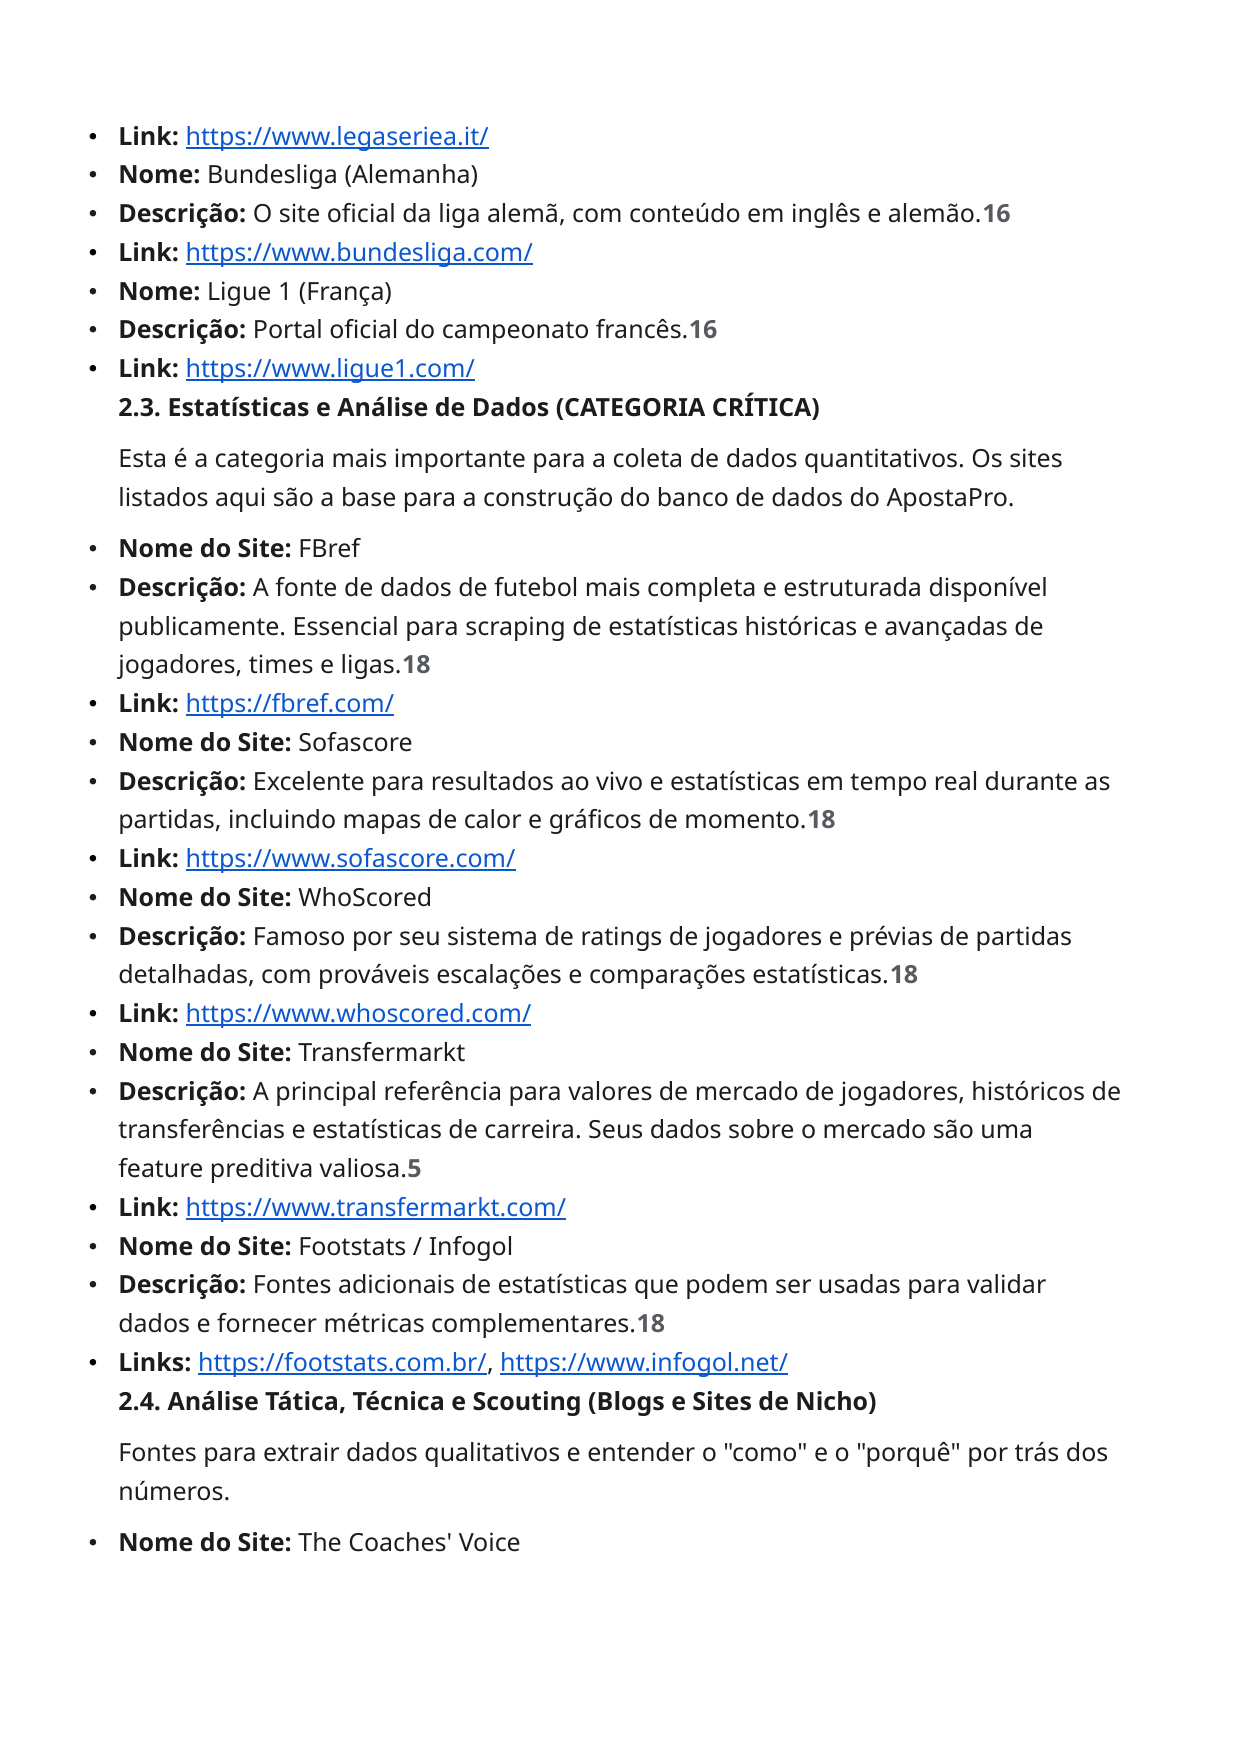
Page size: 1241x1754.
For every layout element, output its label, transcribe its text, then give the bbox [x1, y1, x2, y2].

list Descrição: A fonte de dados de futebol mais completa e estruturada disponível publicamente. Essencial para scraping de estatísticas históricas e avançadas de jogadores, times e ligas.18 [118, 569, 1122, 681]
list Descrição: O site oficial da liga alemã, com conteúdo em inglês e alemão.16 [118, 196, 1122, 230]
list Link: https://www.transfermarkt.com/ [118, 1189, 1122, 1223]
subtitle 2.3. Estatísticas e Análise de Dados (CATEGORIA CRÍTICA) [118, 389, 1122, 423]
list Nome do Site: Footstats / Infogol [118, 1228, 1122, 1262]
text Fontes para extrair dados qualitativos e entender o "como" e o "porquê" por trás dos números. [118, 1434, 1122, 1507]
list Link: https://www.sofascore.com/ [118, 841, 1122, 875]
subtitle 2.4. Análise Tática, Técnica e Scouting (Blogs e Sites de Nicho) [118, 1383, 1122, 1417]
list Link: https://www.whoscored.com/ [118, 996, 1122, 1030]
list Links: https://footstats.com.br/, https://www.infogol.net/ [118, 1344, 1122, 1378]
list Descrição: Excelente para resultados ao vivo e estatísticas em tempo real durante as partidas, incluindo mapas de calor e gráficos de momento.18 [118, 763, 1122, 836]
list Descrição: Fontes adicionais de estatísticas que podem ser usadas para validar dados e fornecer métricas complementares.18 [118, 1267, 1122, 1340]
list Link: https://www.bundesliga.com/ [118, 234, 1122, 268]
list Nome do Site: The Coaches' Voice [118, 1524, 1122, 1558]
list Link: https://www.ligue1.com/ [118, 351, 1122, 385]
text Esta é a categoria mais importante para a coleta de dados quantitativos. Os sites listados aqui são a base para a construção do banco de dados do ApostaPro. [118, 441, 1122, 513]
list Nome: Bundesliga (Alemanha) [118, 157, 1122, 191]
list Descrição: Portal oficial do campeonato francês.16 [118, 312, 1122, 346]
list Nome do Site: WhoScored [118, 879, 1122, 913]
list Descrição: Famoso por seu sistema de ratings de jogadores e prévias de partidas detalhadas, com prováveis escalações e comparações estatísticas.18 [118, 918, 1122, 991]
list Descrição: A principal referência para valores de mercado de jogadores, históricos de transferências e estatísticas de carreira. Seus dados sobre o mercado são uma feature preditiva valiosa.5 [118, 1073, 1122, 1185]
list Link: https://www.legaseriea.it/ [118, 118, 1122, 152]
list Nome: Ligue 1 (França) [118, 273, 1122, 307]
list Nome do Site: Transfermarkt [118, 1034, 1122, 1068]
list Nome do Site: FBref [118, 531, 1122, 565]
list Nome do Site: Sofascore [118, 724, 1122, 758]
list Link: https://fbref.com/ [118, 686, 1122, 720]
